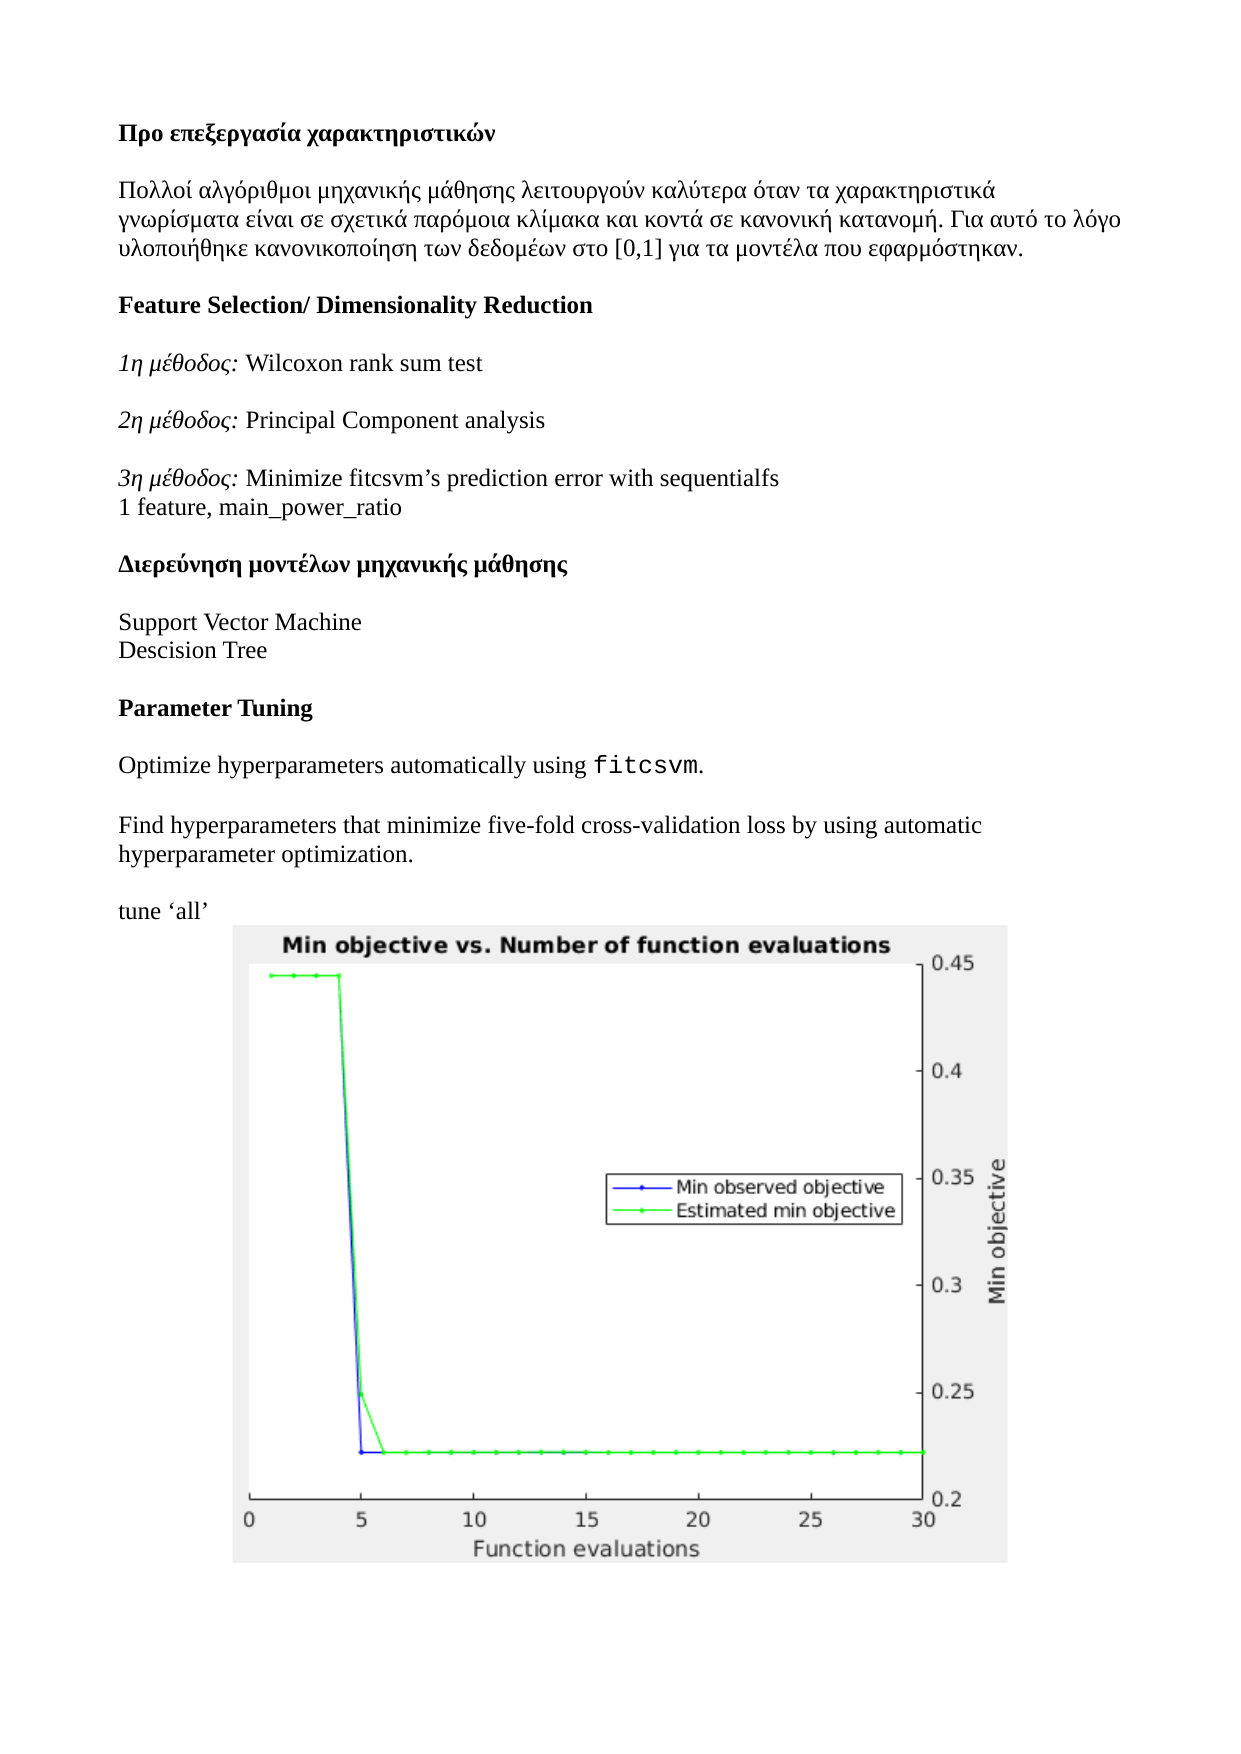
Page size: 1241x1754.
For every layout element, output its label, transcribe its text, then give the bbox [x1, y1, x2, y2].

text Feature Selection/ Dimensionality Reduction [118, 291, 1122, 319]
text Πολλοί αλγόριθμοι μηχανικής μάθησης λειτουργούν καλύτερα όταν τα χαρακτηριστικά γνωρίσματα είναι σε σχετικά παρόμοια κλίμακα και κοντά σε κανονική κατανομή. Για αυτό το λόγο υλοποιήθηκε κανονικοποίηση των δεδομέων στο [0,1] για τα μοντέλα που εφαρμόστηκαν. [118, 176, 1122, 262]
text 1 feature, main_power_ratio [118, 492, 1122, 521]
text Διερεύνηση μοντέλων μηχανικής μάθησης [118, 549, 1122, 578]
text Optimize hyperparameters automatically using fitcsvm. [118, 751, 1122, 781]
text Descision Tree [118, 636, 1122, 664]
text Προ επεξεργασία χαρακτηριστικών [118, 118, 1122, 147]
text Find hyperparameters that minimize five-fold cross-validation loss by using automatic hyperparameter optimization. [118, 810, 1122, 868]
text Support Vector Machine [118, 607, 1122, 636]
text Parameter Tuning [118, 693, 1122, 722]
text 1η μέθοδος: Wilcoxon rank sum test [118, 348, 1122, 377]
picture [232, 925, 1008, 1563]
text 3η μέθοδος: Minimize fitcsvm’s prediction error with sequentialfs [118, 463, 1122, 492]
text 2η μέθοδος: Principal Component analysis [118, 406, 1122, 434]
text tune ‘all’ [118, 896, 1122, 925]
